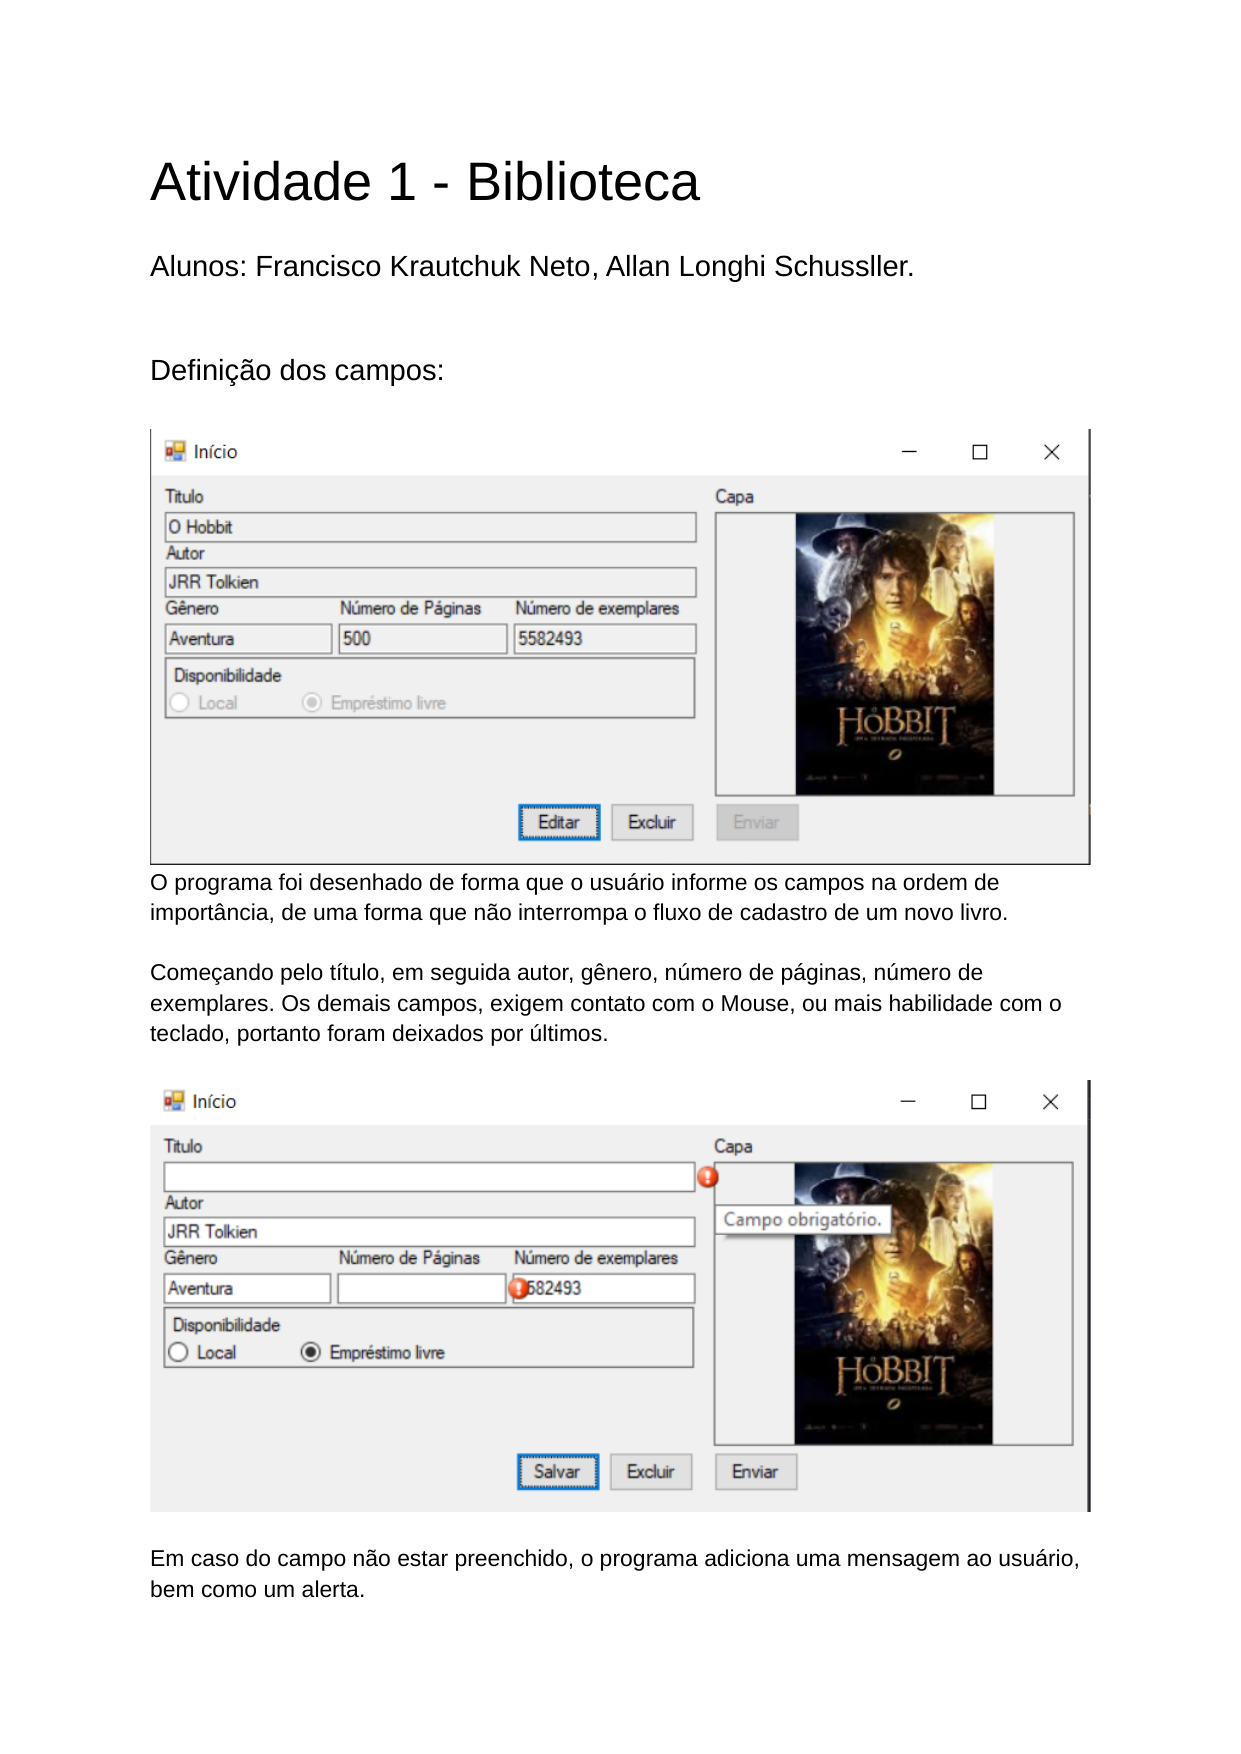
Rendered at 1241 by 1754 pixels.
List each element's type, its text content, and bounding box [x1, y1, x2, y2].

text Em caso do campo não estar preenchido, o programa adiciona uma mensagem ao usuário, bem como um alerta. [150, 1545, 1090, 1602]
text Atividade 1 - Biblioteca [150, 150, 1090, 212]
text Alunos: Francisco Krautchuk Neto, Allan Longhi Schussller. [150, 249, 1090, 282]
subtitle Definição dos campos: [150, 353, 1090, 387]
text O programa foi desenhado de forma que o usuário informe os campos na ordem de importância, de uma forma que não interrompa o fluxo de cadastro de um novo livro. [150, 869, 1090, 925]
text Começando pelo título, em seguida autor, gênero, número de páginas, número de exemplares. Os demais campos, exigem contato com o Mouse, ou mais habilidade com o teclado, portanto foram deixados por últimos. [150, 959, 1090, 1046]
